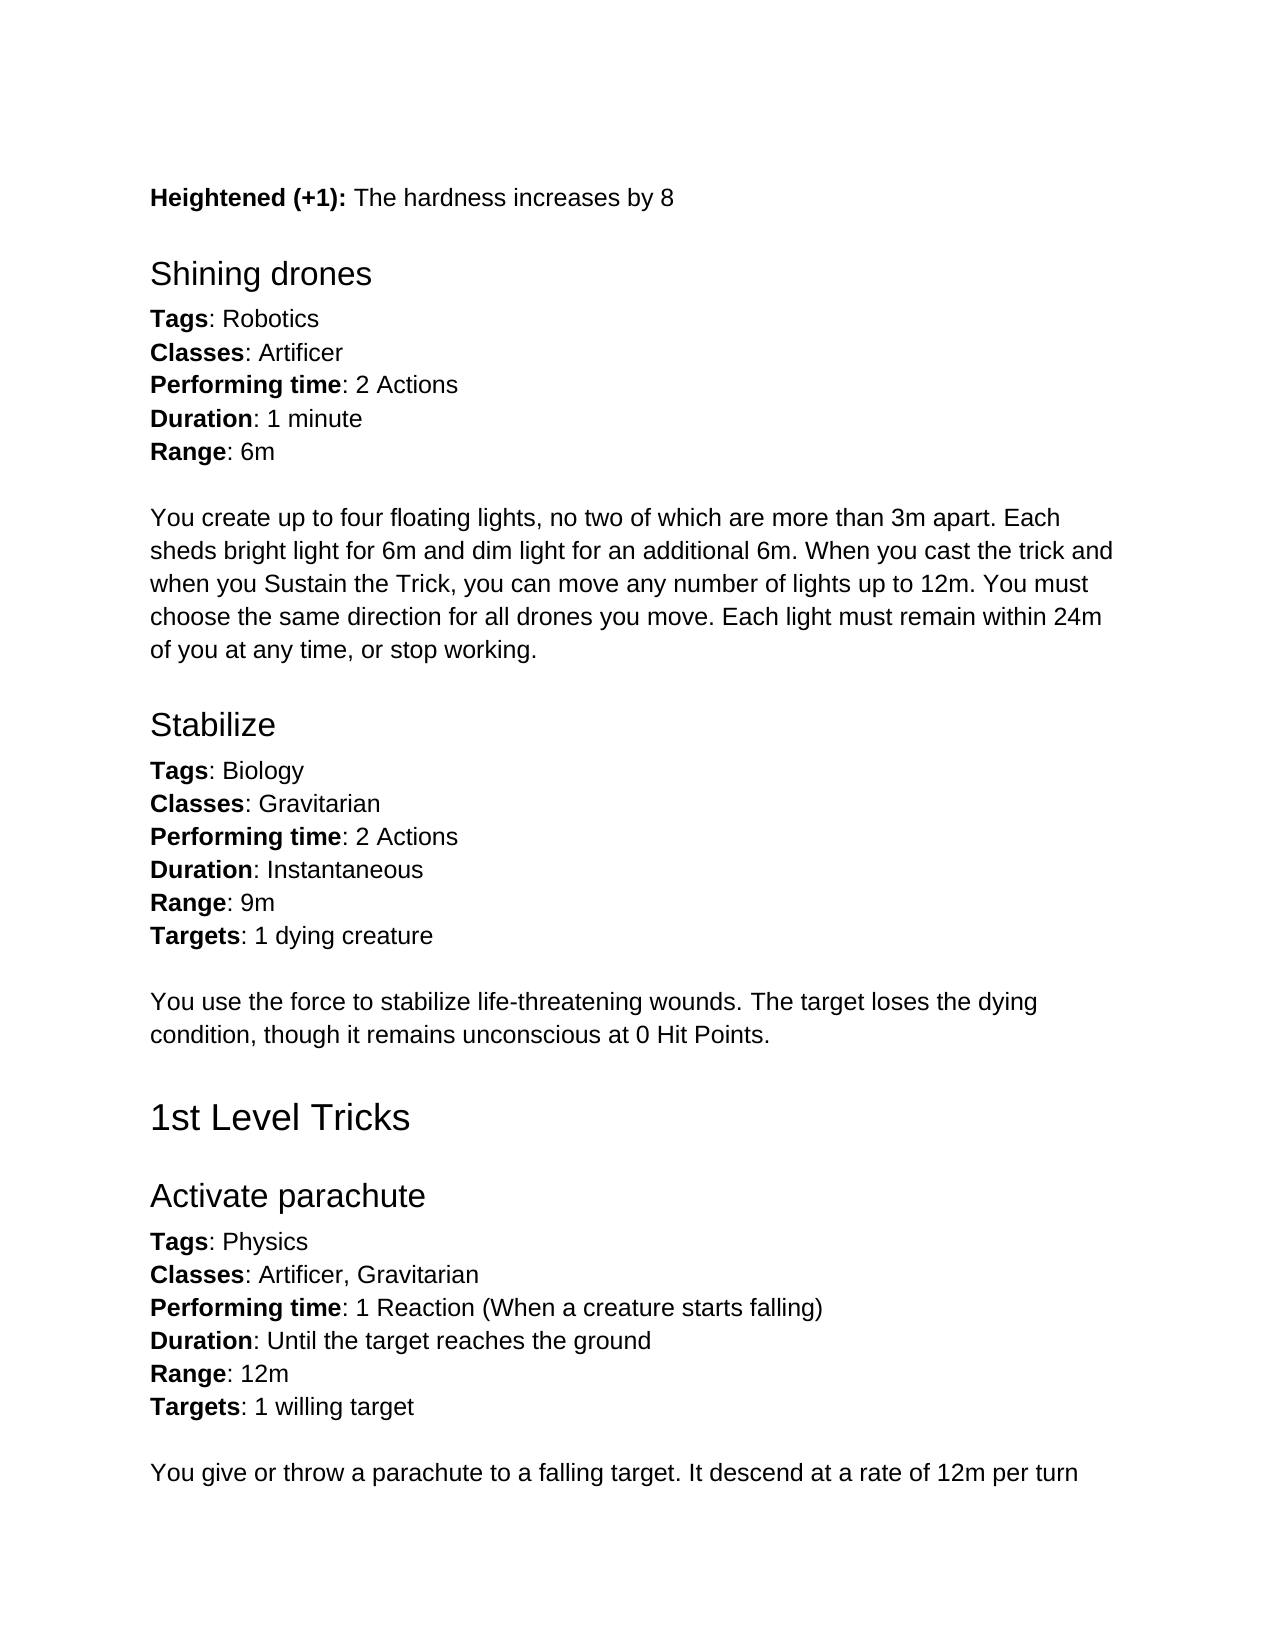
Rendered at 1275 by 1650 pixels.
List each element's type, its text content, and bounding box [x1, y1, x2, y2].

text Targets: 1 willing target [150, 1392, 1125, 1420]
text Heightened (+1): The hardness increases by 8 [150, 183, 1125, 212]
text Tags: Robotics [150, 304, 1125, 333]
text Performing time: 2 Actions [150, 371, 1125, 399]
text Classes: Gravitarian [150, 789, 1125, 818]
text Classes: Artificer, Gravitarian [150, 1259, 1125, 1288]
text You use the force to stabilize life-threatening wounds. The target loses the dying condition, though it remains unconscious at 0 Hit Points. [150, 987, 1125, 1049]
subtitle 1st Level Tricks [150, 1095, 1125, 1138]
text Duration: 1 minute [150, 403, 1125, 432]
text Duration: Instantaneous [150, 855, 1125, 884]
text Targets: 1 dying creature [150, 921, 1125, 950]
text Classes: Artificer [150, 337, 1125, 366]
text Range: 9m [150, 888, 1125, 917]
text Duration: Until the target reaches the ground [150, 1326, 1125, 1354]
text You create up to four floating lights, no two of which are more than 3m apart. Each sheds bright light for 6m and dim light for an additional 6m. When you cast the trick and when you Sustain the Trick, you can move any number of lights up to 12m. You must choose the same direction for all drones you move. Each light must remain within 24m of you at any time, or stop working. [150, 503, 1125, 663]
subtitle Activate parachute [150, 1176, 1125, 1214]
subtitle Shining drones [150, 253, 1125, 292]
text Tags: Biology [150, 756, 1125, 785]
subtitle Stabilize [150, 705, 1125, 744]
text Range: 12m [150, 1359, 1125, 1387]
text Range: 6m [150, 437, 1125, 465]
text Tags: Physics [150, 1227, 1125, 1255]
text Performing time: 2 Actions [150, 822, 1125, 851]
text Performing time: 1 Reaction (When a creature starts falling) [150, 1293, 1125, 1321]
text You give or throw a parachute to a falling target. It descend at a rate of 12m per turn [150, 1458, 1125, 1486]
